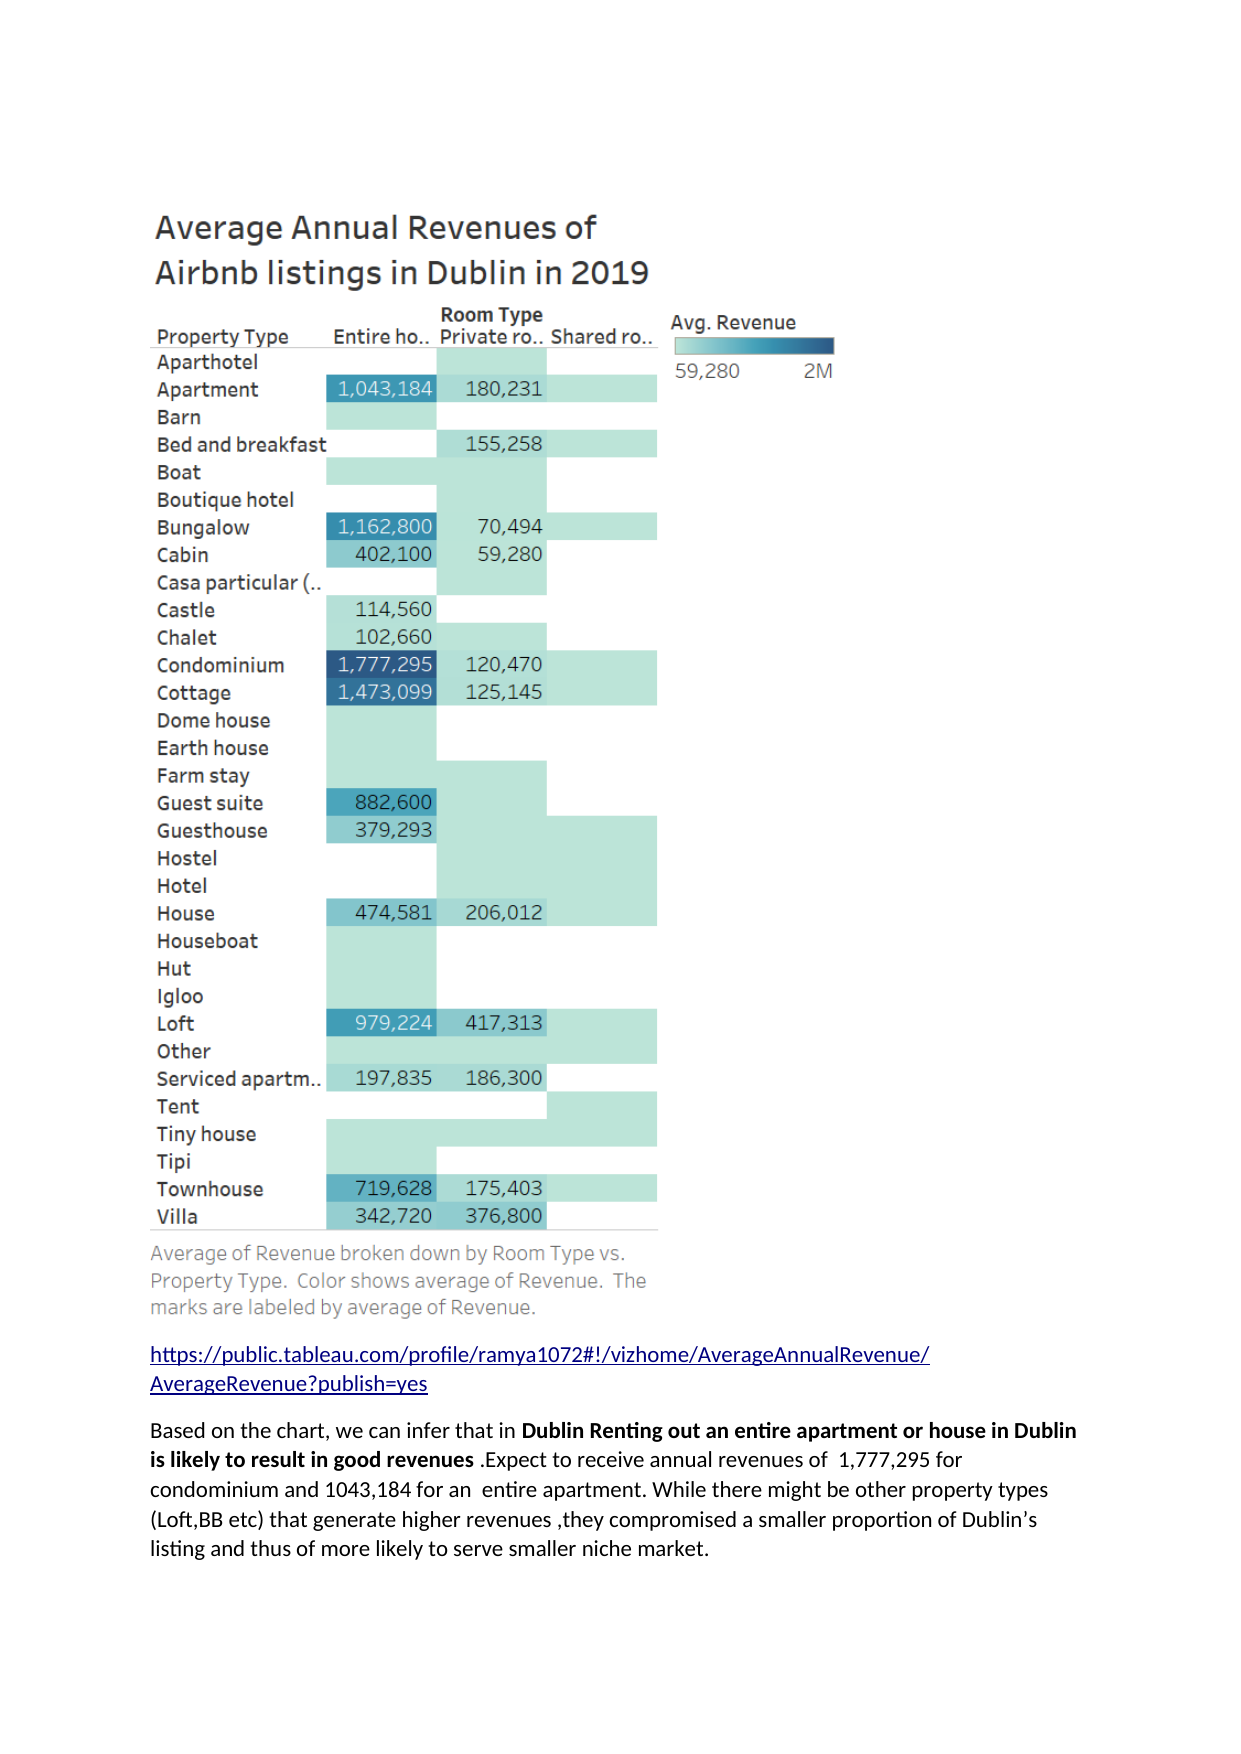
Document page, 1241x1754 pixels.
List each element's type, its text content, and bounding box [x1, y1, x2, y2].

text Based on the chart, we can infer that in Dublin Renting out an entire apartment or house in Dublin is likely to result in good revenues .Expect to receive annual revenues of 1,777,295 for condominium and 1043,184 for an entire apartment. While there might be other property types (Loft,BB etc) that generate higher revenues ,they compromised a smaller proportion of Dublin’s listing and thus of more likely to serve smaller niche market. [150, 1416, 1090, 1562]
text https://public.tableau.com/profile/ramya1072#!/vizhome/AverageAnnualRevenue/AverageRevenue?publish=yes [150, 1340, 1090, 1397]
